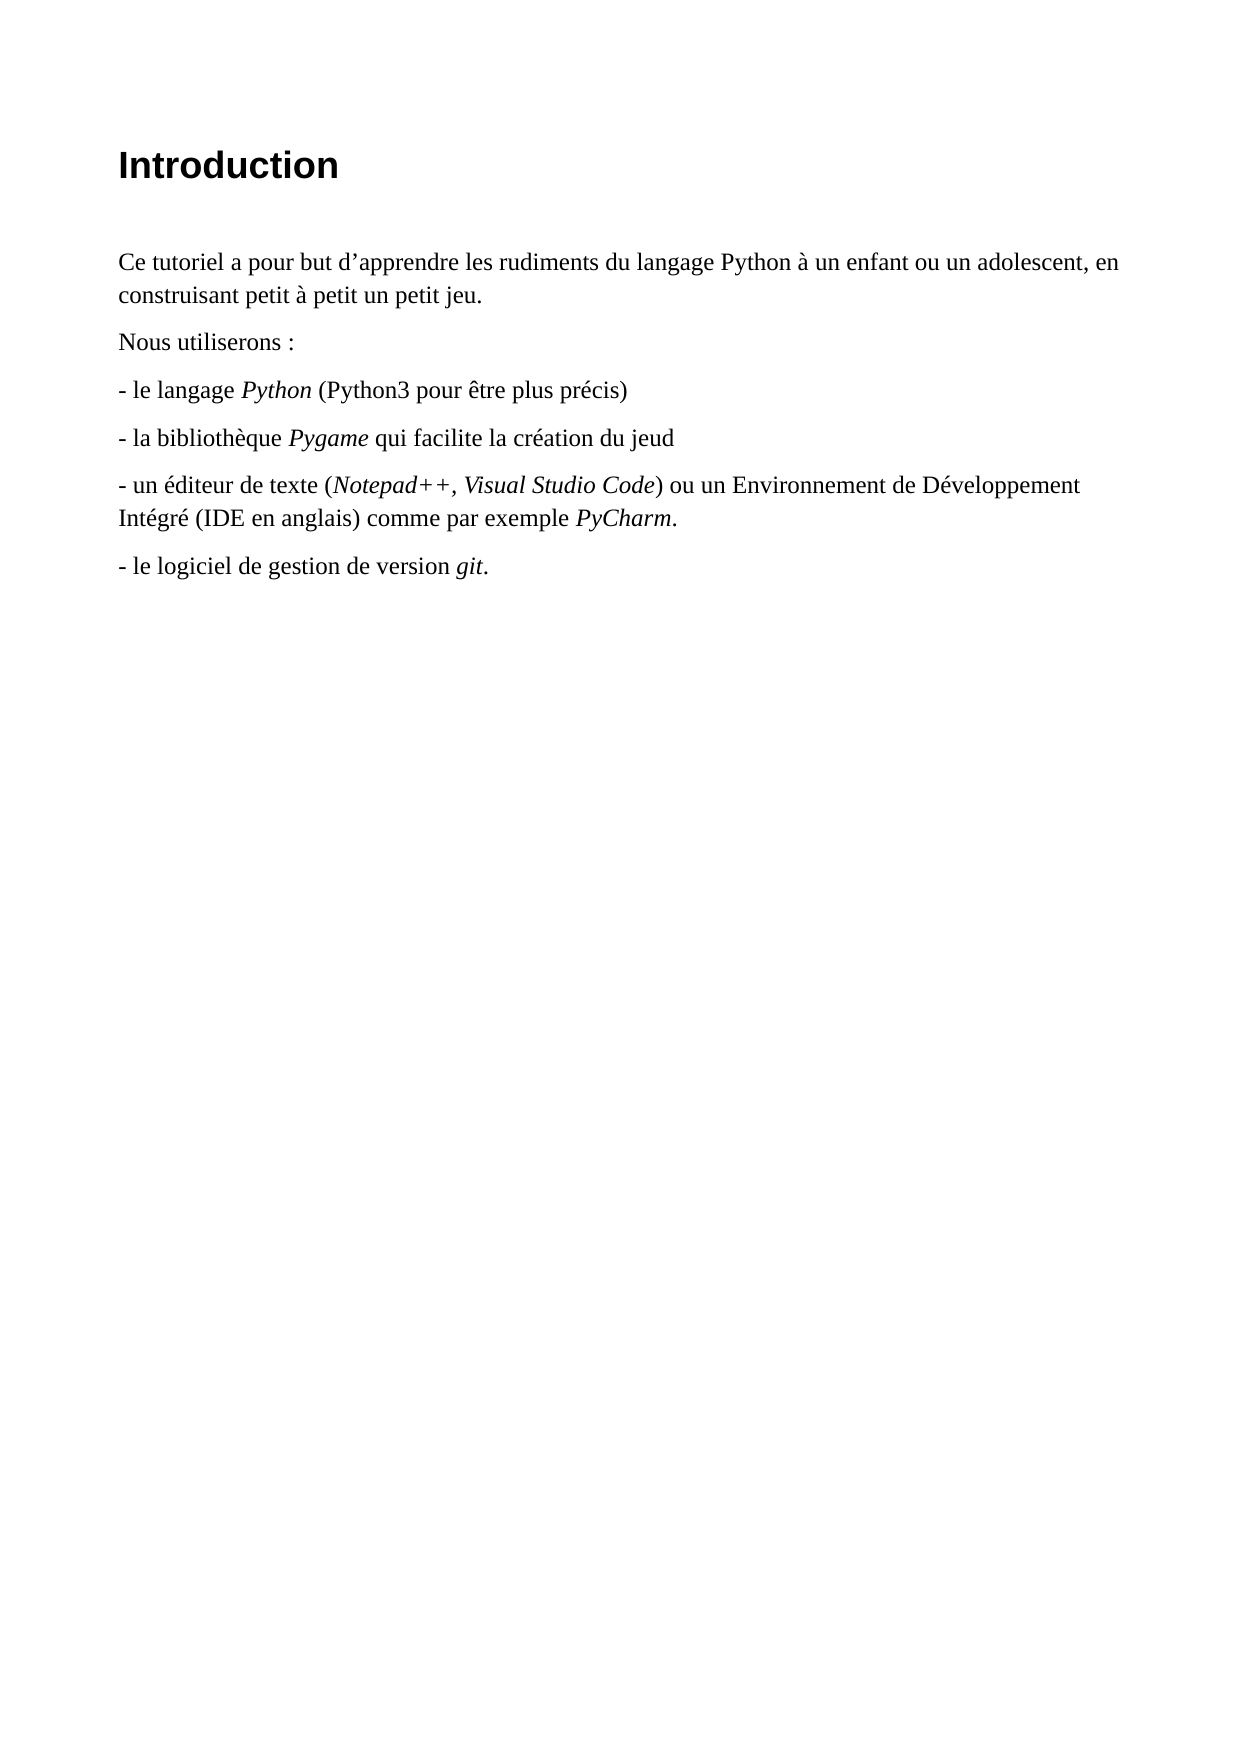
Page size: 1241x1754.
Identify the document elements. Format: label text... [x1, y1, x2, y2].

text Ce tutoriel a pour but d’apprendre les rudiments du langage Python à un enfant ou un adolescent, en construisant petit à petit un petit jeu. [118, 247, 1122, 309]
text - le langage Python (Python3 pour être plus précis) [118, 375, 1122, 404]
text Nous utiliserons : [118, 327, 1122, 356]
text - la bibliothèque Pygame qui facilite la création du jeud [118, 423, 1122, 451]
text - un éditeur de texte (Notepad++, Visual Studio Code) ou un Environnement de Développement Intégré (IDE en anglais) comme par exemple PyCharm. [118, 470, 1122, 532]
subtitle Introduction [118, 143, 1122, 187]
text - le logiciel de gestion de version git. [118, 551, 1122, 580]
